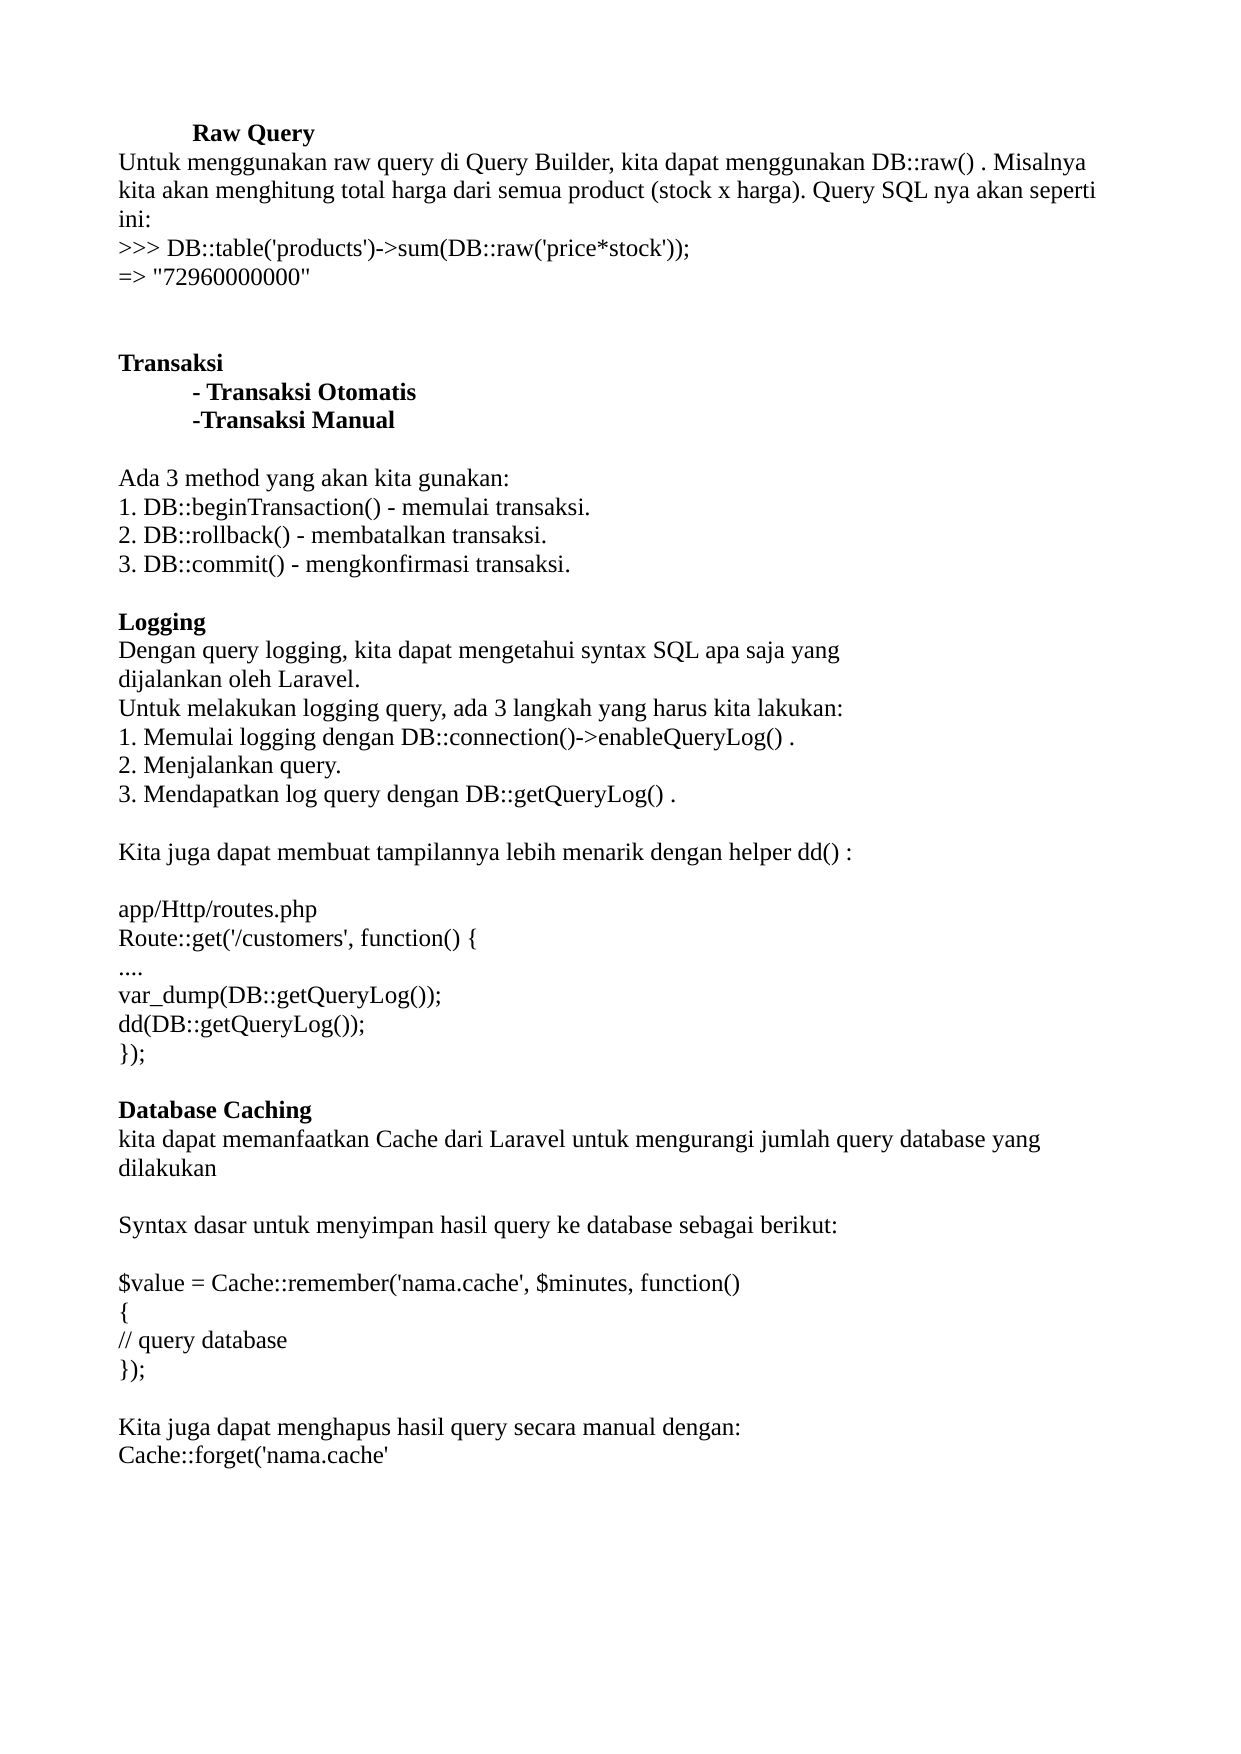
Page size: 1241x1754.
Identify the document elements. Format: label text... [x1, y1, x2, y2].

text // query database [118, 1326, 1122, 1354]
text 3. Mendapatkan log query dengan DB::getQueryLog() . [118, 779, 1122, 808]
text kita akan menghitung total harga dari semua product (stock x harga). Query SQL nya akan seperti [118, 176, 1122, 204]
text => "72960000000" [118, 262, 1122, 291]
text Ada 3 method yang akan kita gunakan: [118, 463, 1122, 492]
text var_dump(DB::getQueryLog()); [118, 981, 1122, 1009]
text ini: [118, 204, 1122, 233]
text - Transaksi Otomatis [118, 377, 1122, 406]
text 1. DB::beginTransaction() - memulai transaksi. [118, 492, 1122, 521]
text dd(DB::getQueryLog()); [118, 1009, 1122, 1038]
text }); [118, 1354, 1122, 1383]
text 2. Menjalankan query. [118, 751, 1122, 779]
text .... [118, 952, 1122, 981]
text $value = Cache::remember('nama.cache', $minutes, function() [118, 1268, 1122, 1297]
text Cache::forget('nama.cache' [118, 1441, 1122, 1469]
text Kita juga dapat menghapus hasil query secara manual dengan: [118, 1412, 1122, 1441]
text Kita juga dapat membuat tampilannya lebih menarik dengan helper dd() : [118, 837, 1122, 866]
text Syntax dasar untuk menyimpan hasil query ke database sebagai berikut: [118, 1211, 1122, 1239]
text { [118, 1297, 1122, 1326]
text 1. Memulai logging dengan DB::connection()->enableQueryLog() . [118, 722, 1122, 751]
text Raw Query [118, 118, 1122, 147]
text Untuk menggunakan raw query di Query Builder, kita dapat menggunakan DB::raw() . Misalnya [118, 147, 1122, 176]
text Route::get('/customers', function() { [118, 923, 1122, 952]
text >>> DB::table('products')->sum(DB::raw('price*stock')); [118, 233, 1122, 262]
text Untuk melakukan logging query, ada 3 langkah yang harus kita lakukan: [118, 693, 1122, 722]
text Logging [118, 607, 1122, 636]
text app/Http/routes.php [118, 894, 1122, 923]
text dijalankan oleh Laravel. [118, 664, 1122, 693]
text Dengan query logging, kita dapat mengetahui syntax SQL apa saja yang [118, 636, 1122, 664]
text -Transaksi Manual [118, 406, 1122, 434]
text 3. DB::commit() - mengkonfirmasi transaksi. [118, 549, 1122, 578]
text Database Caching [118, 1096, 1122, 1124]
text }); [118, 1038, 1122, 1067]
text 2. DB::rollback() - membatalkan transaksi. [118, 521, 1122, 549]
text Transaksi [118, 348, 1122, 377]
text kita dapat memanfaatkan Cache dari Laravel untuk mengurangi jumlah query database yang dilakukan [118, 1124, 1122, 1182]
